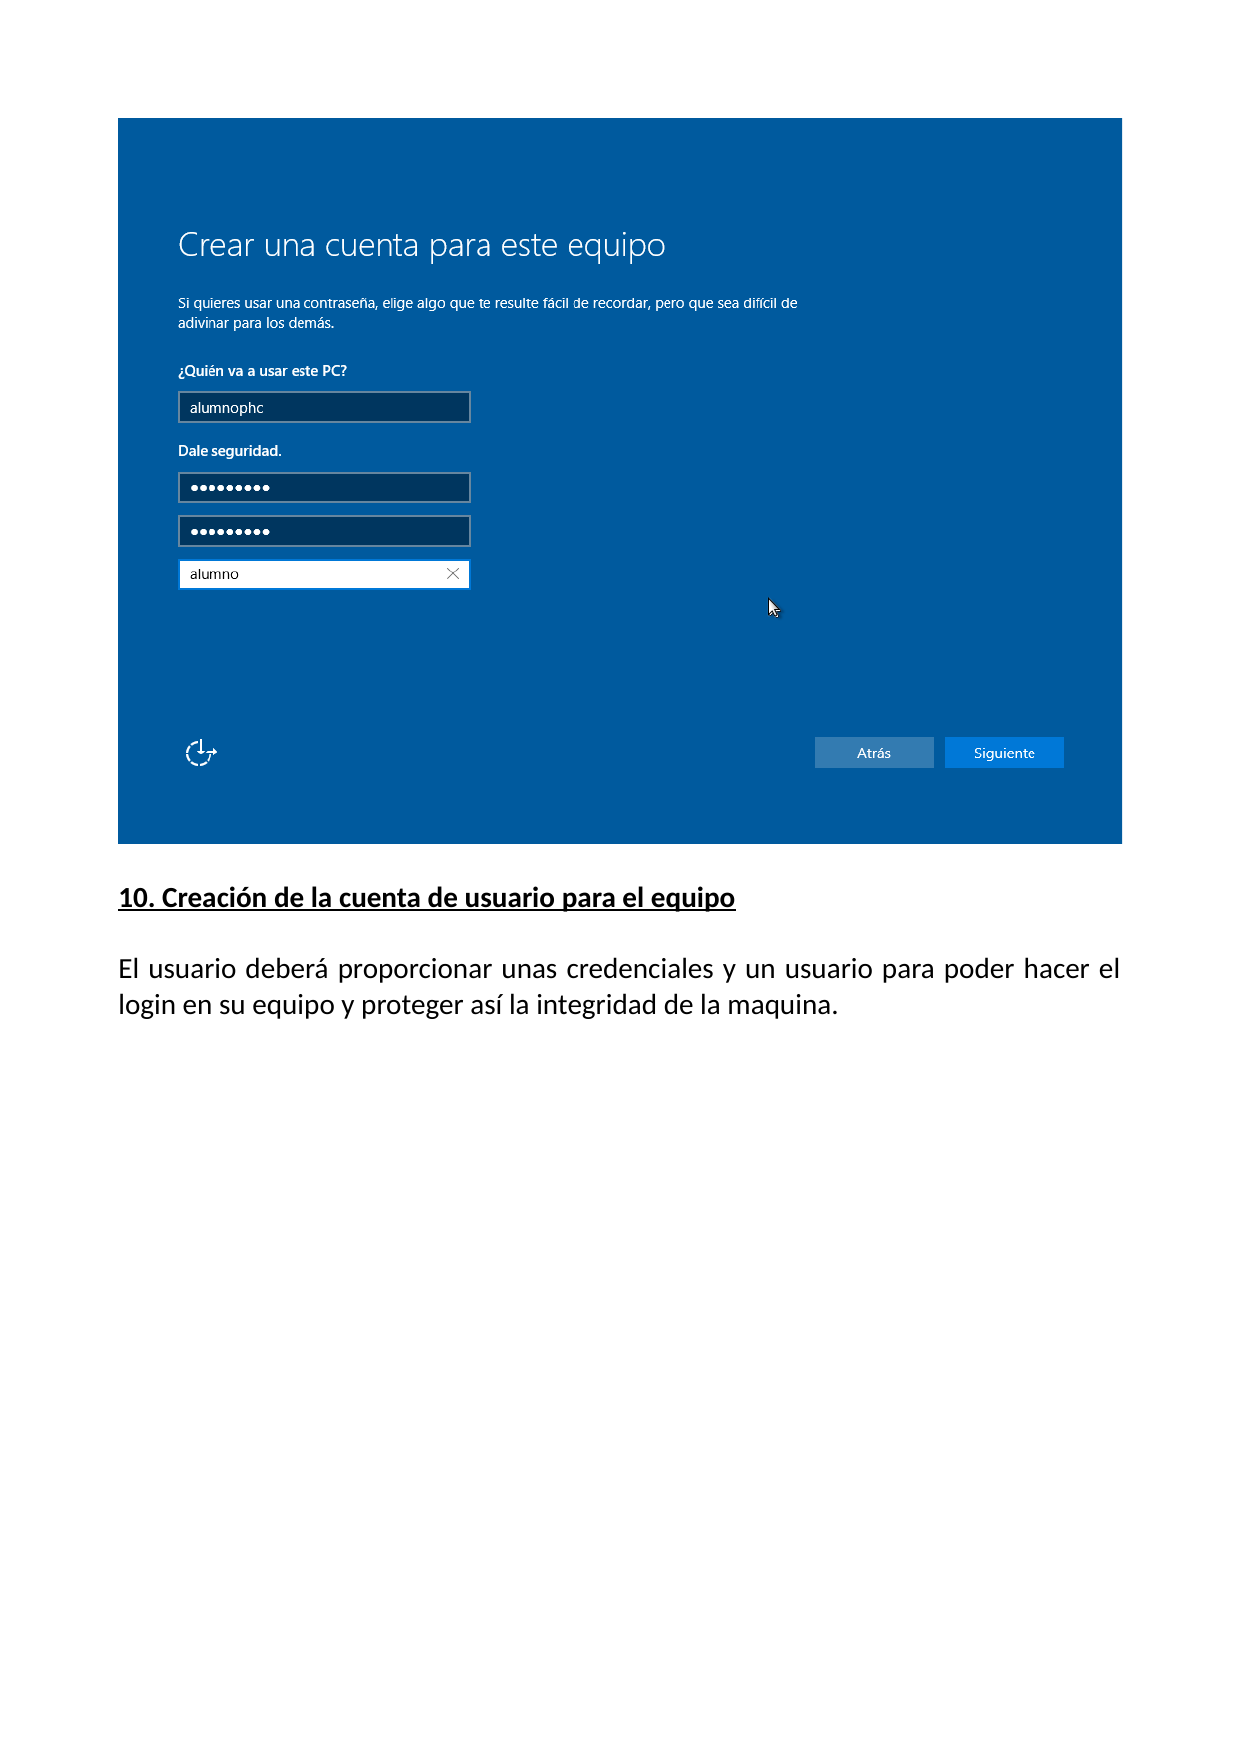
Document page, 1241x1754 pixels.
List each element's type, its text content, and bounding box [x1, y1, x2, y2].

text 10. Creación de la cuenta de usuario para el equipo [118, 879, 1122, 914]
text El usuario deberá proporcionar unas credenciales y un usuario para poder hacer el login en su equipo y proteger así la integridad de la maquina. [118, 950, 1122, 1021]
picture [118, 118, 1123, 844]
